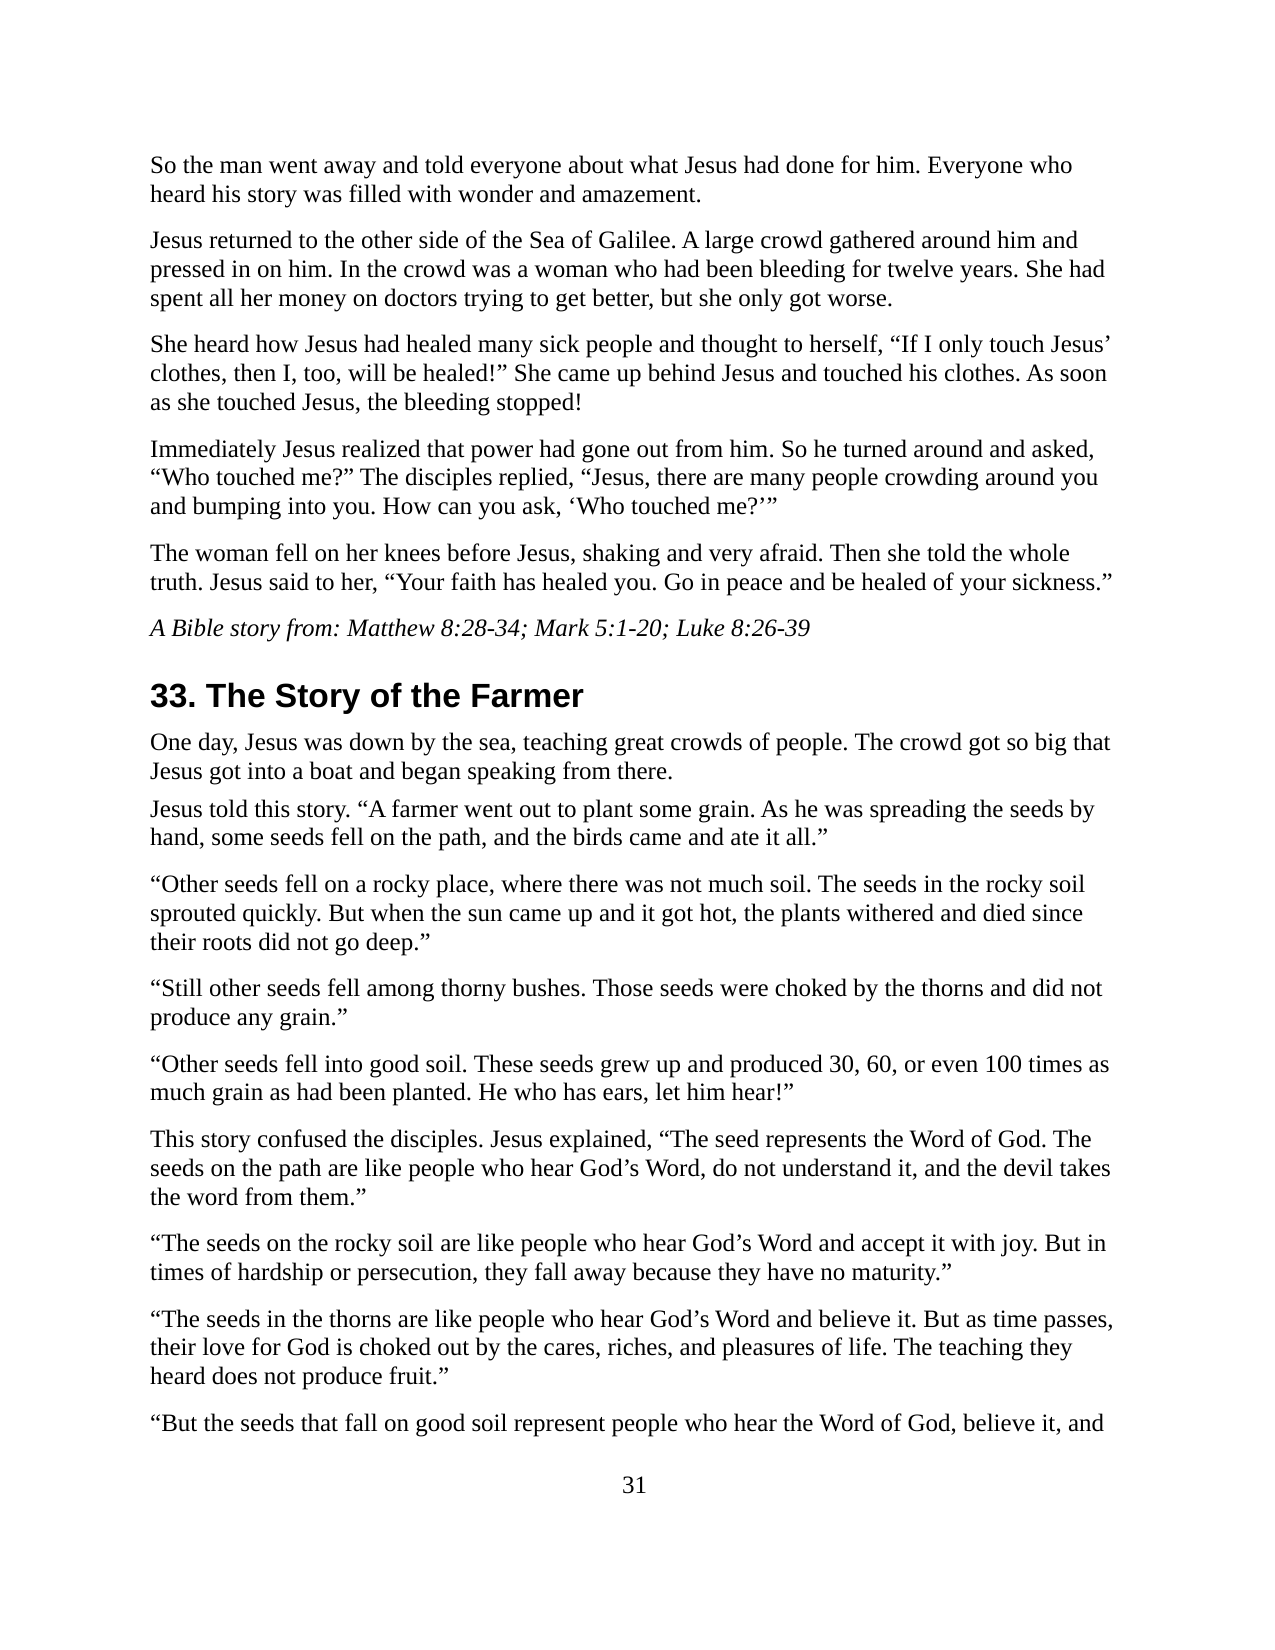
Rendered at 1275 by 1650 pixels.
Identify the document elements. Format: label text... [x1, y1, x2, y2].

text Jesus returned to the other side of the Sea of Galilee. A large crowd gathered around him and pressed in on him. In the crowd was a woman who had been bleeding for twelve years. She had spent all her money on doctors trying to get better, but she only got worse. [150, 225, 1125, 312]
text “But the seeds that fall on good soil represent people who hear the Word of God, believe it, and [150, 1408, 1125, 1437]
text “The seeds on the rocky soil are like people who hear God’s Word and accept it with joy. But in times of hardship or persecution, they fall away because they have no maturity.” [150, 1228, 1125, 1286]
text So the man went away and told everyone about what Jesus had done for him. Everyone who heard his story was filled with wonder and amazement. [150, 150, 1125, 207]
text A Bible story from: Matthew 8:28-34; Mark 5:1-20; Luke 8:26-39 [150, 613, 1125, 642]
text Jesus told this story. “A farmer went out to plant some grain. As he was spreading the seeds by hand, some seeds fell on the path, and the birds came and ate it all.” [150, 794, 1125, 851]
text She heard how Jesus had healed many sick people and thought to herself, “If I only touch Jesus’ clothes, then I, too, will be healed!” She came up behind Jesus and touched his clothes. As soon as she touched Jesus, the bleeding stopped! [150, 329, 1125, 416]
text “The seeds in the thorns are like people who hear God’s Word and believe it. But as time passes, their love for God is choked out by the cares, riches, and pleasures of life. The teaching they heard does not produce fruit.” [150, 1304, 1125, 1390]
text The woman fell on her knees before Jesus, shaking and very afraid. Then she told the whole truth. Jesus said to her, “Your faith has healed you. Go in peace and be healed of your sickness.” [150, 538, 1125, 595]
text “Other seeds fell on a rocky place, where there was not much soil. The seeds in the rocky soil sprouted quickly. But when the sun came up and it got hot, the plants withered and died since their roots did not go deep.” [150, 869, 1125, 955]
text One day, Jesus was down by the sea, teaching great crowds of people. The crowd got so big that Jesus got into a boat and began speaking from there. [150, 727, 1125, 785]
text This story confused the disciples. Jesus explained, “The seed represents the Word of God. The seeds on the path are like people who hear God’s Word, do not understand it, and the devil takes the word from them.” [150, 1124, 1125, 1210]
text Immediately Jesus realized that power had gone out from him. So he turned around and asked, “Who touched me?” The disciples replied, “Jesus, there are many people crowding around you and bumping into you. How can you ask, ‘Who touched me?’” [150, 434, 1125, 520]
subtitle 33. The Story of the Farmer [150, 676, 1125, 715]
text “Other seeds fell into good soil. These seeds grew up and produced 30, 60, or even 100 times as much grain as had been planted. He who has ears, let him hear!” [150, 1049, 1125, 1106]
text “Still other seeds fell among thorny bushes. Those seeds were choked by the thorns and did not produce any grain.” [150, 973, 1125, 1031]
